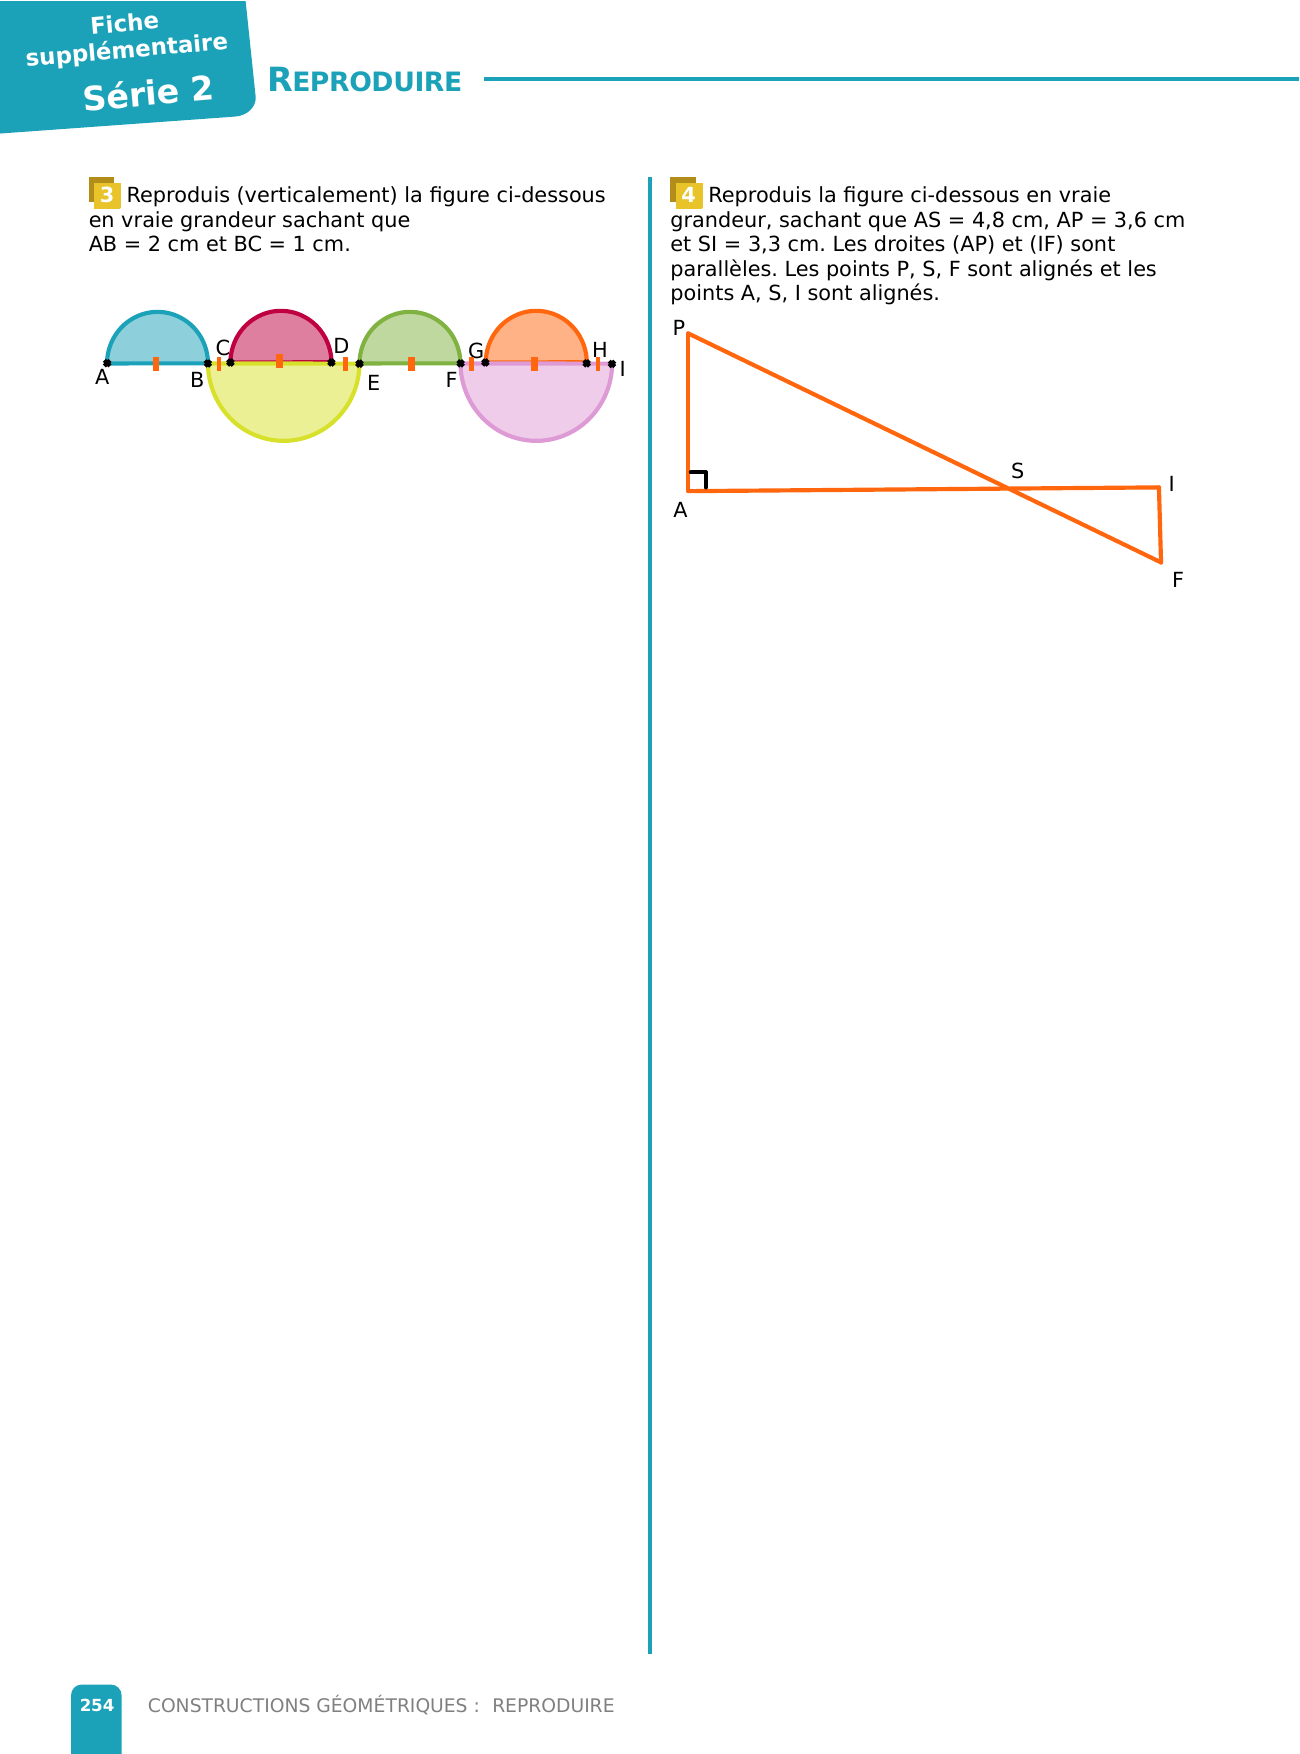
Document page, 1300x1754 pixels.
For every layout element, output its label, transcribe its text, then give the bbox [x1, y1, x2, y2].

subtitle Reproduis la figure ci-dessous en vraie grandeur, sachant que AS = 4,8 cm, AP = 3,6 cm et SI = 3,3 cm. Les droites (AP) et (IF) sont parallèles. Les points P, S, F sont alignés et les points A, S, I sont alignés. [670, 177, 1211, 305]
subtitle Reproduis (verticalement) la figure ci-dessous en vraie grandeur sachant que AB = 2 cm et BC = 1 cm. [88, 177, 629, 257]
